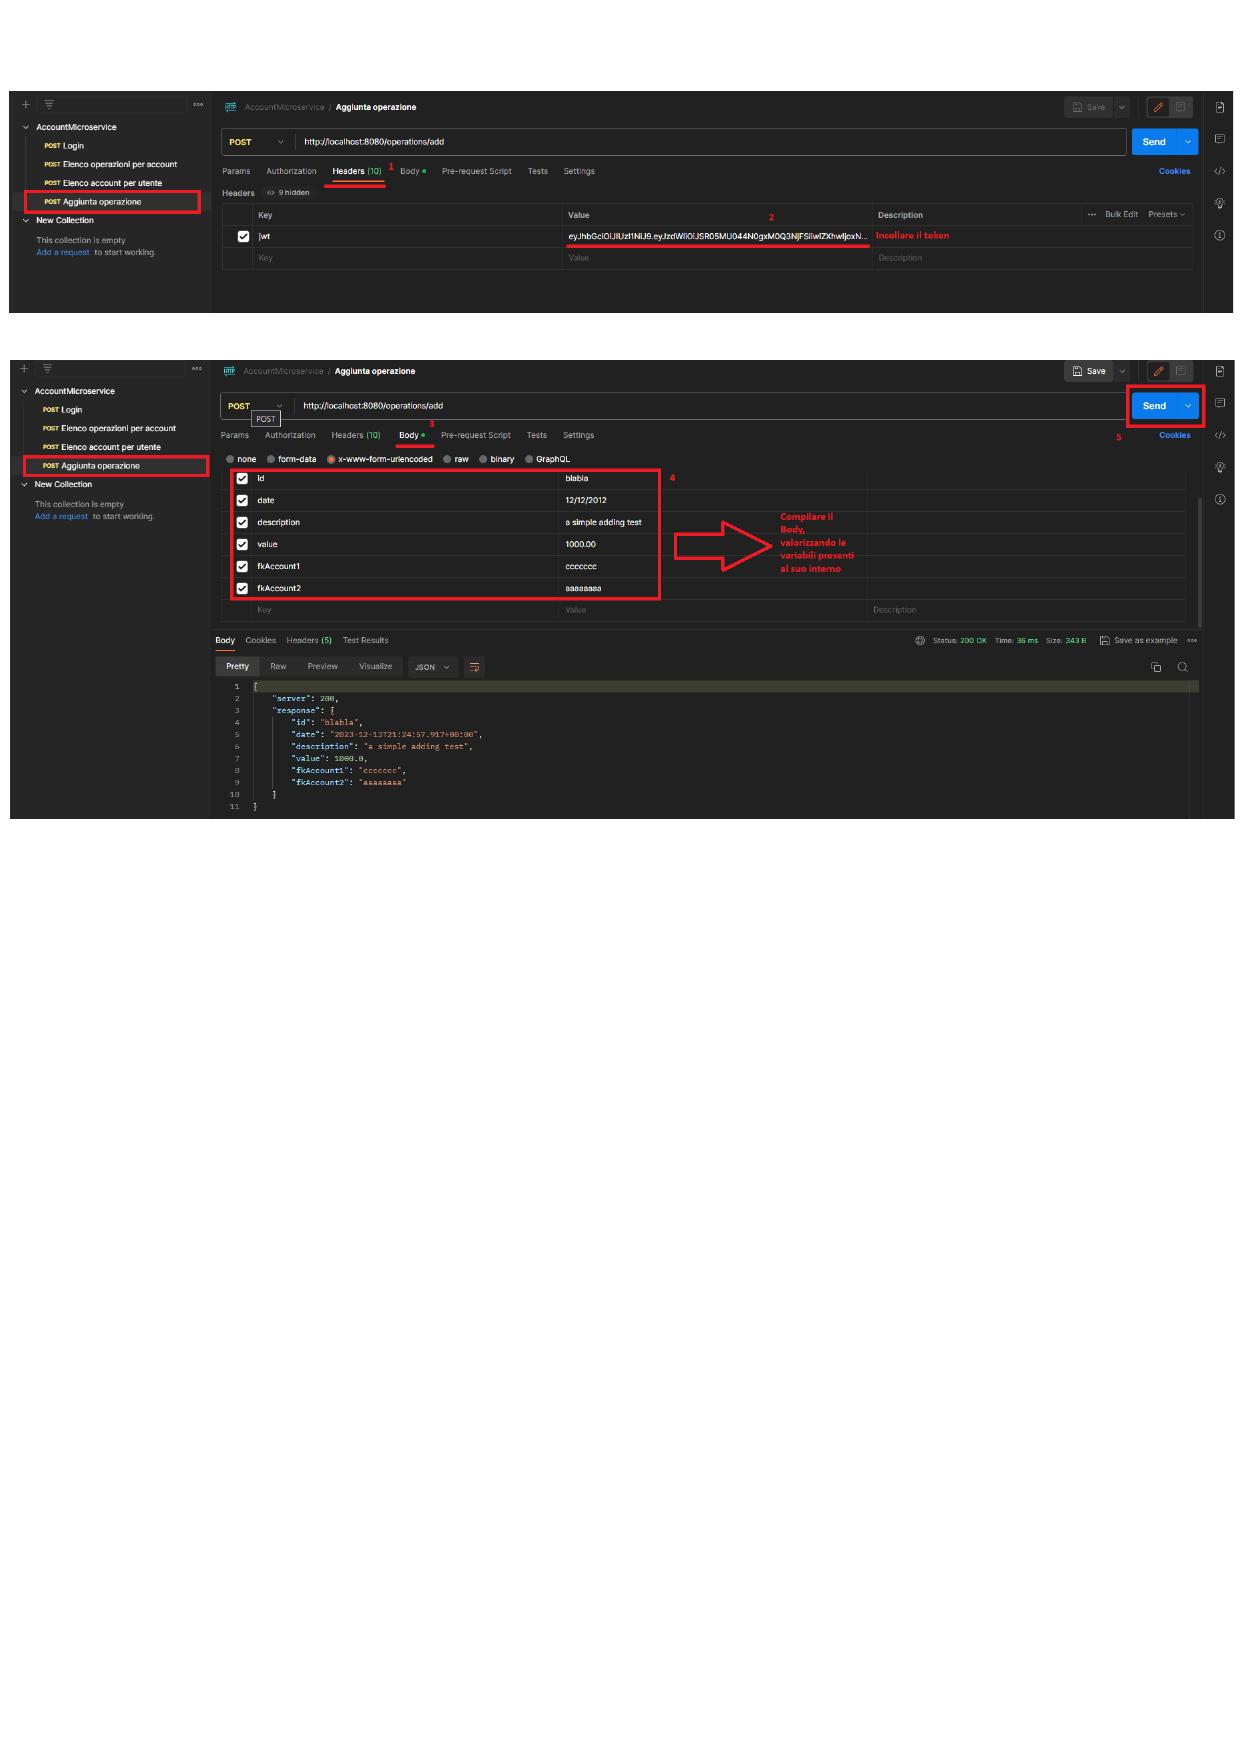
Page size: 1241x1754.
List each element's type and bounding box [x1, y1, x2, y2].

picture [9, 91, 1234, 313]
picture [10, 360, 1235, 819]
